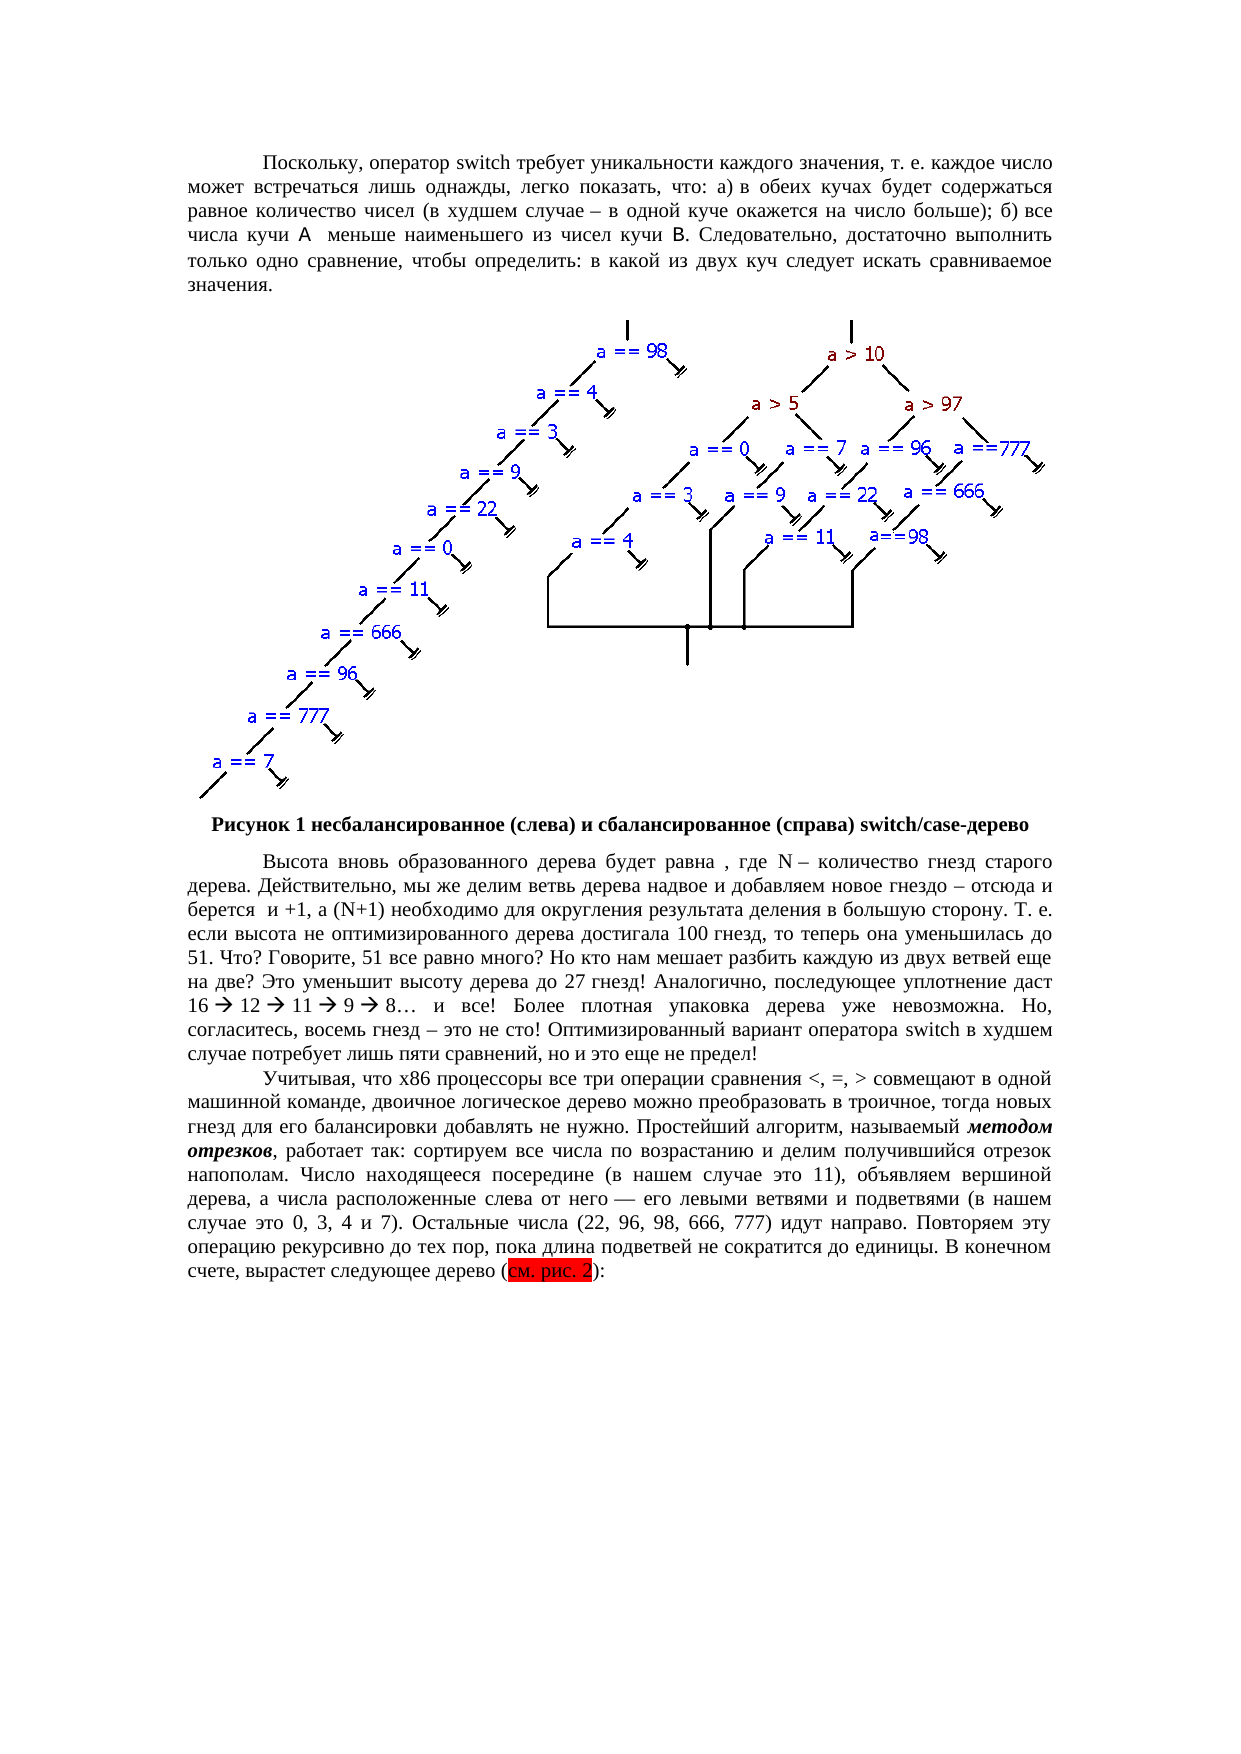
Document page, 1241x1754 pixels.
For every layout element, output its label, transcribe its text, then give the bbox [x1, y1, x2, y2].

text Поскольку, оператор switch требует уникальности каждого значения, т. е. каждое число может встречаться лишь однажды, легко показать, что: а) в обеих кучах будет содержаться равное количество чисел (в худшем случае – в одной куче окажется на число больше); б) все числа кучи A меньше наименьшего из чисел кучи B. Следовательно, достаточно выполнить только одно сравнение, чтобы определить: в какой из двух куч следует искать сравниваемое значения. [187, 150, 1053, 296]
text Учитывая, что x86 процессоры все три операции сравнения <, =, > совмещают в одной машинной команде, двоичное логическое дерево можно преобразовать в троичное, тогда новых гнезд для его балансировки добавлять не нужно. Простейший алгоритм, называемый методом отрезков, работает так: сортируем все числа по возрастанию и делим получившийся отрезок напополам. Число находящееся посередине (в нашем случае это 11), объявляем вершиной дерева, а числа расположенные слева от него — его левыми ветвями и подветвями (в нашем случае это 0, 3, 4 и 7). Остальные числа (22, 96, 98, 666, 777) идут направо. Повторяем эту операцию рекурсивно до тех пор, пока длина подветвей не сократится до единицы. В конечном счете, вырастет следующее дерево (см. рис. 2): [187, 1065, 1053, 1282]
text Рисунок 1 несбалансированное (слева) и сбалансированное (справа) switch/case-дерево [187, 812, 1053, 836]
text Высота вновь образованного дерева будет равна , где N – количество гнезд старого дерева. Действительно, мы же делим ветвь дерева надвое и добавляем новое гнездо – отсюда и берется и +1, а (N+1) необходимо для округления результата деления в большую сторону. Т. е. если высота не оптимизированного дерева достигала 100 гнезд, то теперь она уменьшилась до 51. Что? Говорите, 51 все равно много? Но кто нам мешает разбить каждую из двух ветвей еще на две? Это уменьшит высоту дерева до 27 гнезд! Аналогично, последующее уплотнение даст 16  12  11  9  8… и все! Более плотная упаковка дерева уже невозможна. Но, согласитесь, восемь гнезд – это не сто! Оптимизированный вариант оператора switch в худшем случае потребует лишь пяти сравнений, но и это еще не предел! [187, 849, 1053, 1065]
picture [187, 320, 1052, 800]
